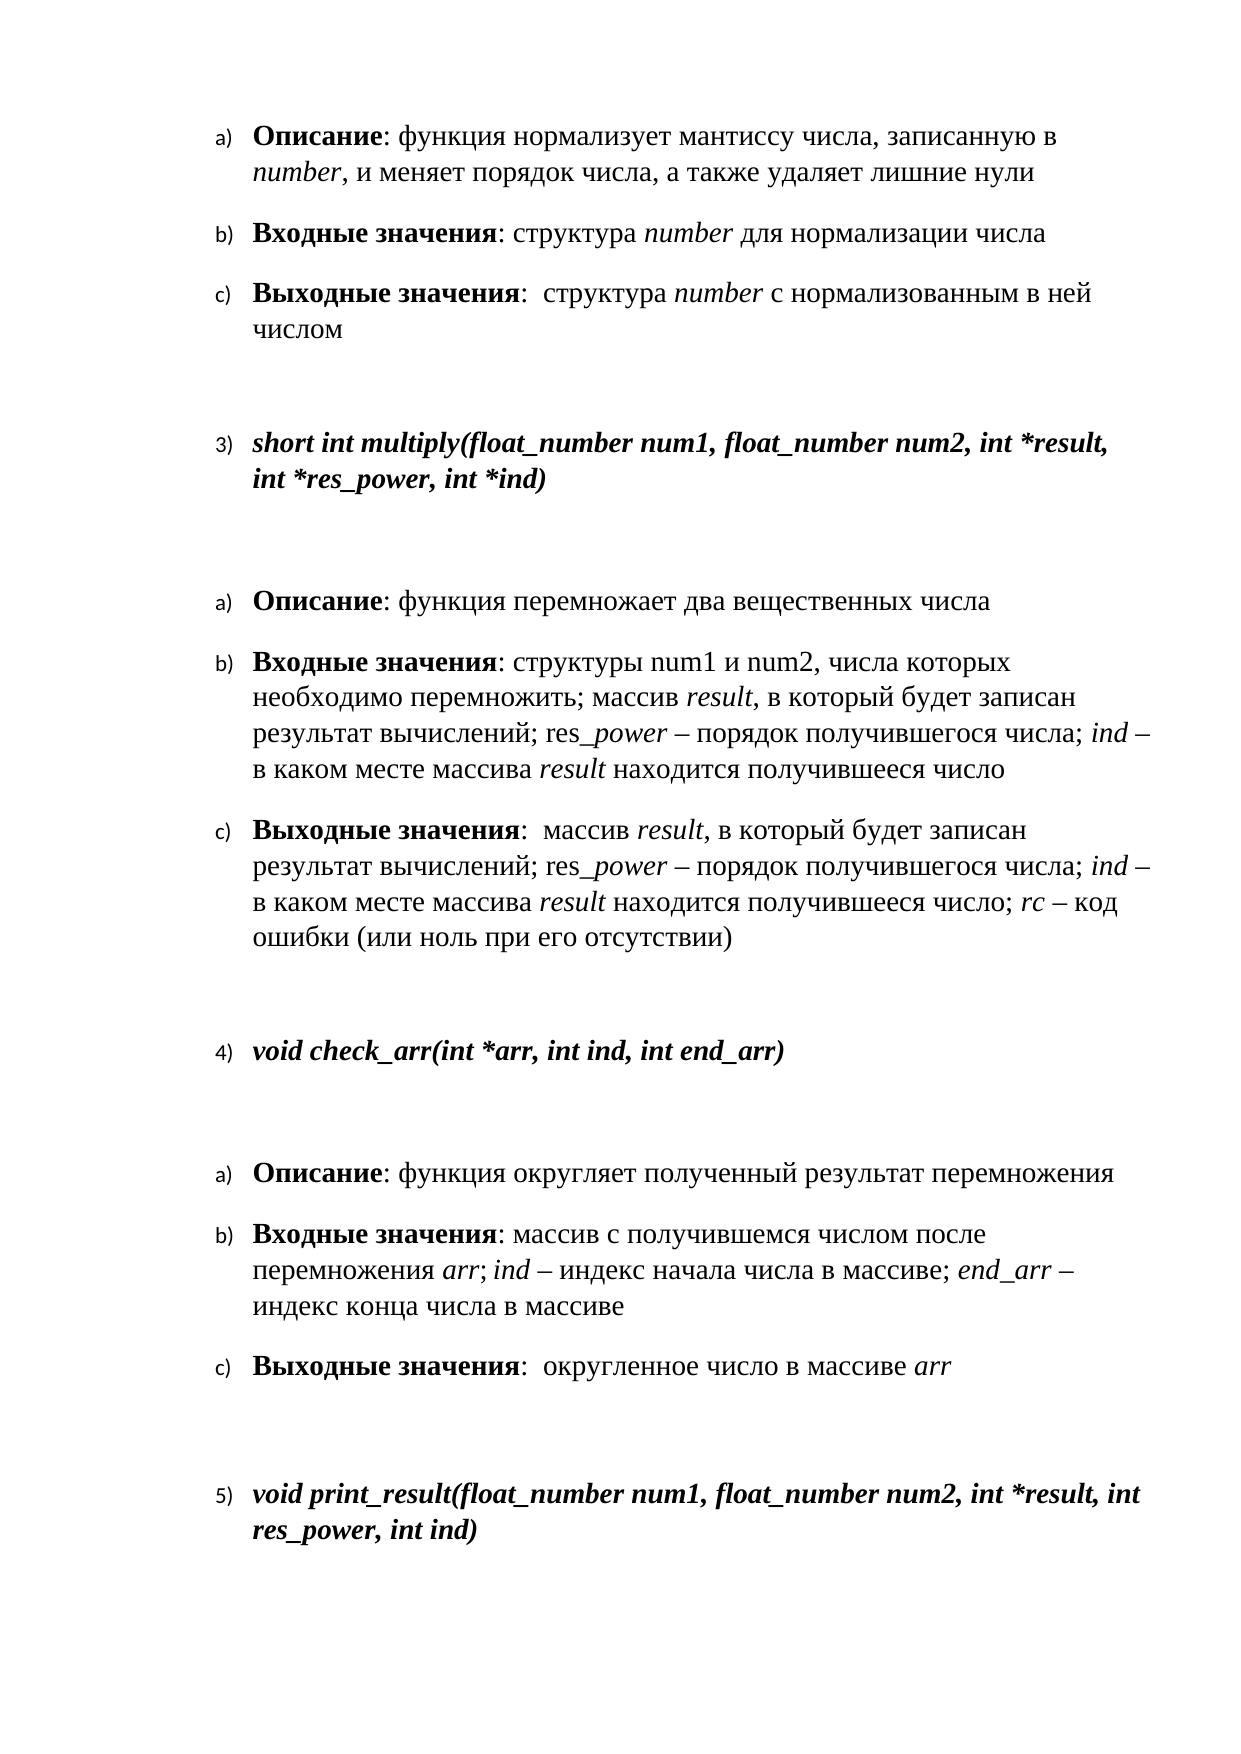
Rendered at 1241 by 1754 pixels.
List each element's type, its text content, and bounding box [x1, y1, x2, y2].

list Входные значения: структура number для нормализации числа [215, 215, 1152, 248]
list Входные значения: структуры num1 и num2, числа которых необходимо перемножить; массив result, в который будет записан результат вычислений; res_power – порядок получившегося числа; ind – в каком месте массива result находится получившееся число [215, 644, 1152, 785]
list short int multiply(float_number num1, float_number num2, int *result, int *res_power, int *ind) [215, 425, 1152, 495]
list void check_arr(int *arr, int ind, int end_arr) [215, 1033, 1152, 1067]
list void print_result(float_number num1, float_number num2, int *result, int res_power, int ind) [215, 1477, 1152, 1546]
list Описание: функция перемножает два вещественных числа [215, 583, 1152, 616]
list Выходные значения: массив result, в который будет записан результат вычислений; res_power – порядок получившегося числа; ind – в каком месте массива result находится получившееся число; rc – код ошибки (или ноль при его отсутствии) [215, 812, 1152, 953]
list Входные значения: массив с получившемся числом после перемножения arr; ind – индекс начала числа в массиве; end_arr – индекс конца числа в массиве [215, 1216, 1152, 1321]
list Выходные значения: округленное число в массиве arr [215, 1348, 1152, 1382]
list Выходные значения: структура number с нормализованным в ней числом [215, 276, 1152, 345]
list Описание: функция нормализует мантиссу числа, записанную в number, и меняет порядок числа, а также удаляет лишние нули [215, 118, 1152, 187]
list Описание: функция округляет полученный результат перемножения [215, 1155, 1152, 1189]
